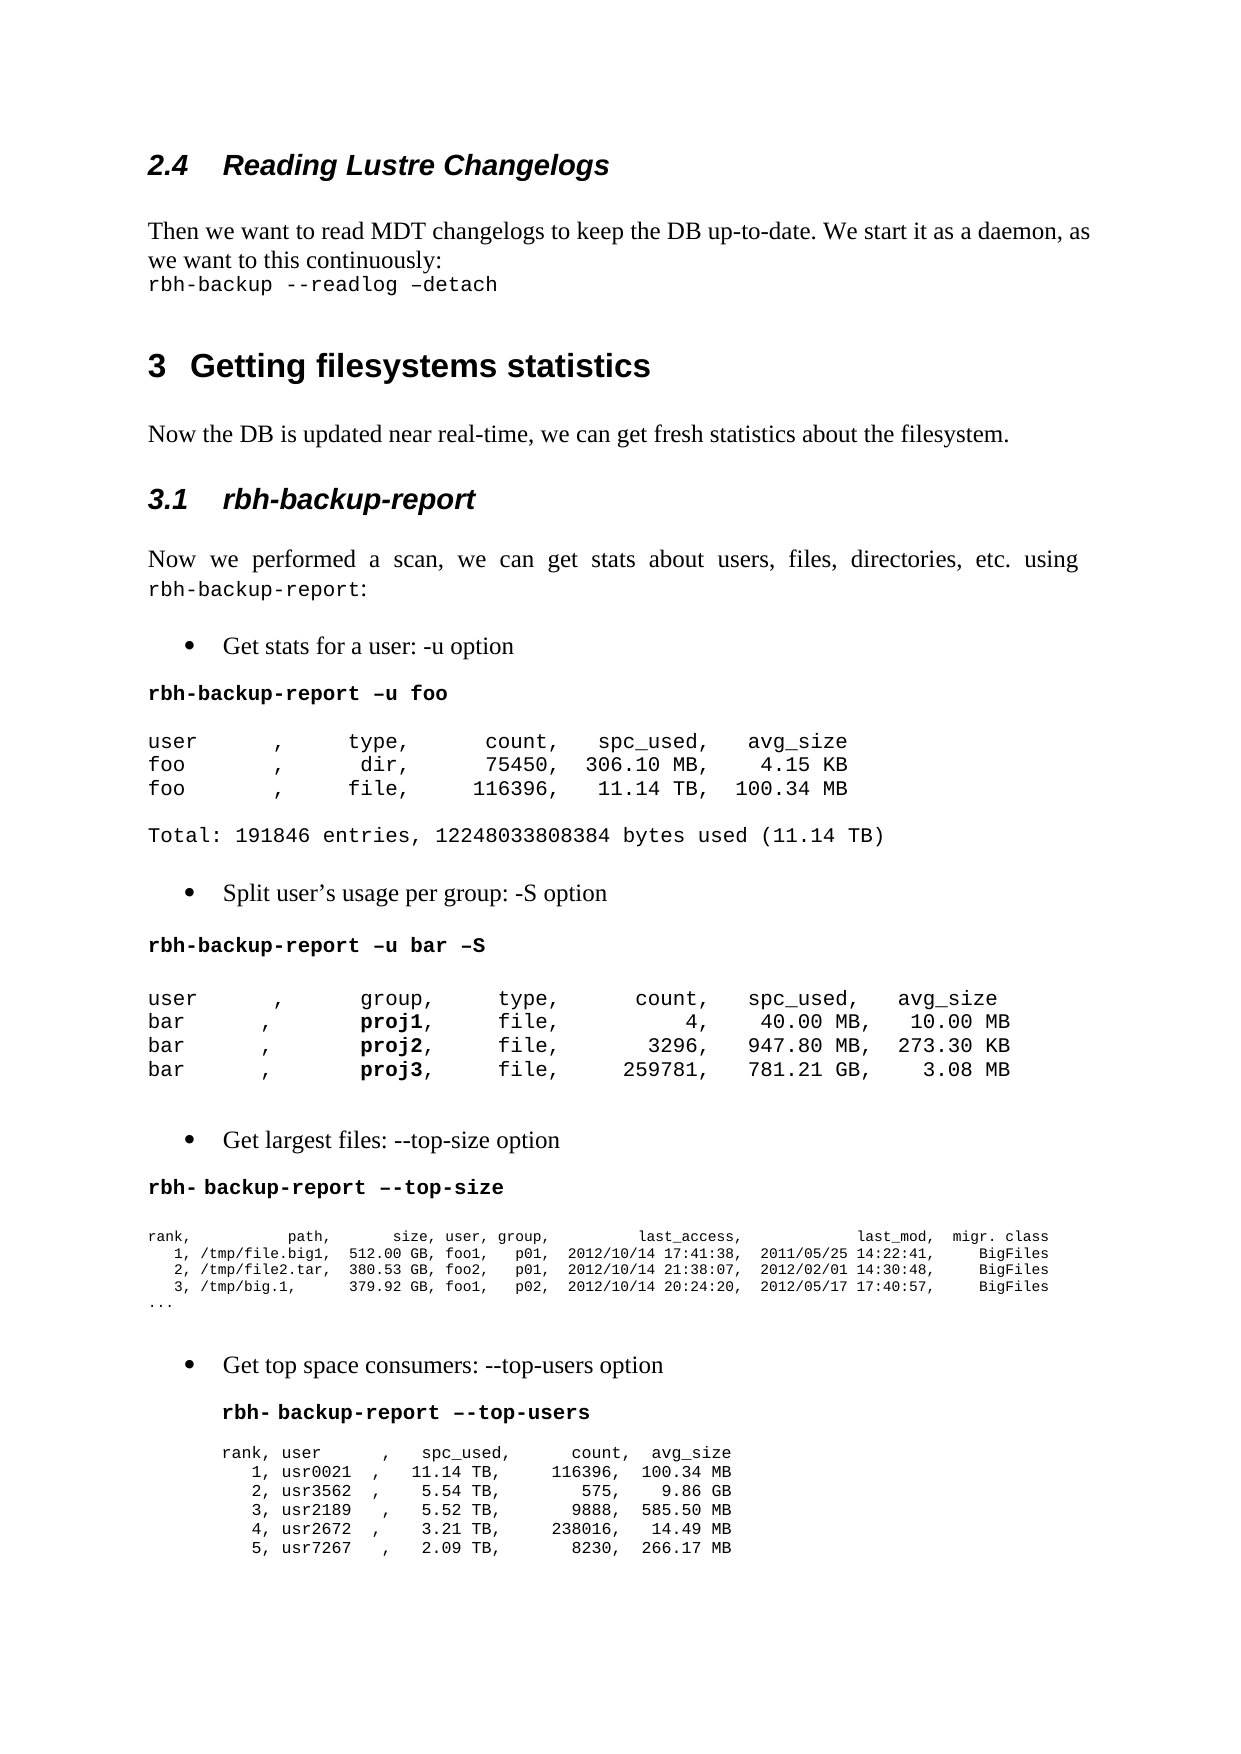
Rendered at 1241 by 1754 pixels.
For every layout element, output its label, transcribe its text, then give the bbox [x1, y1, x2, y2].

subtitle Getting filesystems statistics [148, 346, 1093, 384]
subtitle Reading Lustre Changelogs [148, 148, 1093, 181]
text 4, usr2672 , 3.21 TB, 238016, 14.49 MB [221, 1520, 1093, 1539]
text 5, usr7267 , 2.09 TB, 8230, 266.17 MB [221, 1539, 1093, 1558]
text 2, /tmp/file2.tar, 380.53 GB, foo2, p01, 2012/10/14 21:38:07, 2012/02/01 14:30:48, BigFiles [148, 1263, 1093, 1279]
text bar , proj3, file, 259781, 781.21 GB, 3.08 MB [148, 1058, 1093, 1082]
text rbh-backup-report –u bar –S user , group, type, count, spc_used, avg_size bar , proj1, file, 4, 40.00 MB, 10.00 MB [148, 906, 1093, 1035]
list Get largest files: --top-size option [185, 1125, 1093, 1153]
list rbh-backup-report [148, 482, 1093, 515]
text rank, path, size, user, group, last_access, last_mod, migr. class [148, 1229, 1093, 1246]
text Now the DB is updated near real-time, we can get fresh statistics about the filesystem. [148, 419, 1093, 448]
text 2, usr3562 , 5.54 TB, 575, 9.86 GB [221, 1483, 1093, 1501]
list Get top space consumers: --top-users option [185, 1350, 1093, 1379]
text 3, usr2189 , 5.52 TB, 9888, 585.50 MB [221, 1501, 1093, 1520]
text rbh- backup-report –-top-size [148, 1177, 1093, 1201]
text Total: 191846 entries, 12248033808384 bytes used (11.14 TB) [148, 825, 1093, 878]
text Then we want to read MDT changelogs to keep the DB up-to-date. We start it as a daemon, as we want to this continuously: rbh-backup --readlog –detach [148, 216, 1093, 297]
text 1, usr0021 , 11.14 TB, 116396, 100.34 MB [221, 1464, 1093, 1483]
text 3, /tmp/big.1, 379.92 GB, foo1, p02, 2012/10/14 20:24:20, 2012/05/17 17:40:57, BigFiles [148, 1279, 1093, 1296]
list Split user’s usage per group: -S option [185, 878, 1093, 906]
text foo , file, 116396, 11.14 TB, 100.34 MB [148, 778, 1093, 802]
list Get stats for a user: -u option [185, 631, 1093, 660]
text foo , dir, 75450, 306.10 MB, 4.15 KB [148, 754, 1093, 778]
text rbh-backup-report –u foo user , type, count, spc_used, avg_size [148, 683, 1093, 754]
text rank, user , spc_used, count, avg_size [221, 1445, 1093, 1464]
text ... [148, 1296, 1093, 1312]
text rbh- backup-report –-top-users [185, 1402, 1093, 1426]
text 1, /tmp/file.big1, 512.00 GB, foo1, p01, 2012/10/14 17:41:38, 2011/05/25 14:22:41, BigFiles [148, 1246, 1093, 1263]
text Now we performed a scan, we can get stats about users, files, directories, etc. using rbh-backup-report: [148, 544, 1093, 602]
text bar , proj2, file, 3296, 947.80 MB, 273.30 KB [148, 1035, 1093, 1058]
